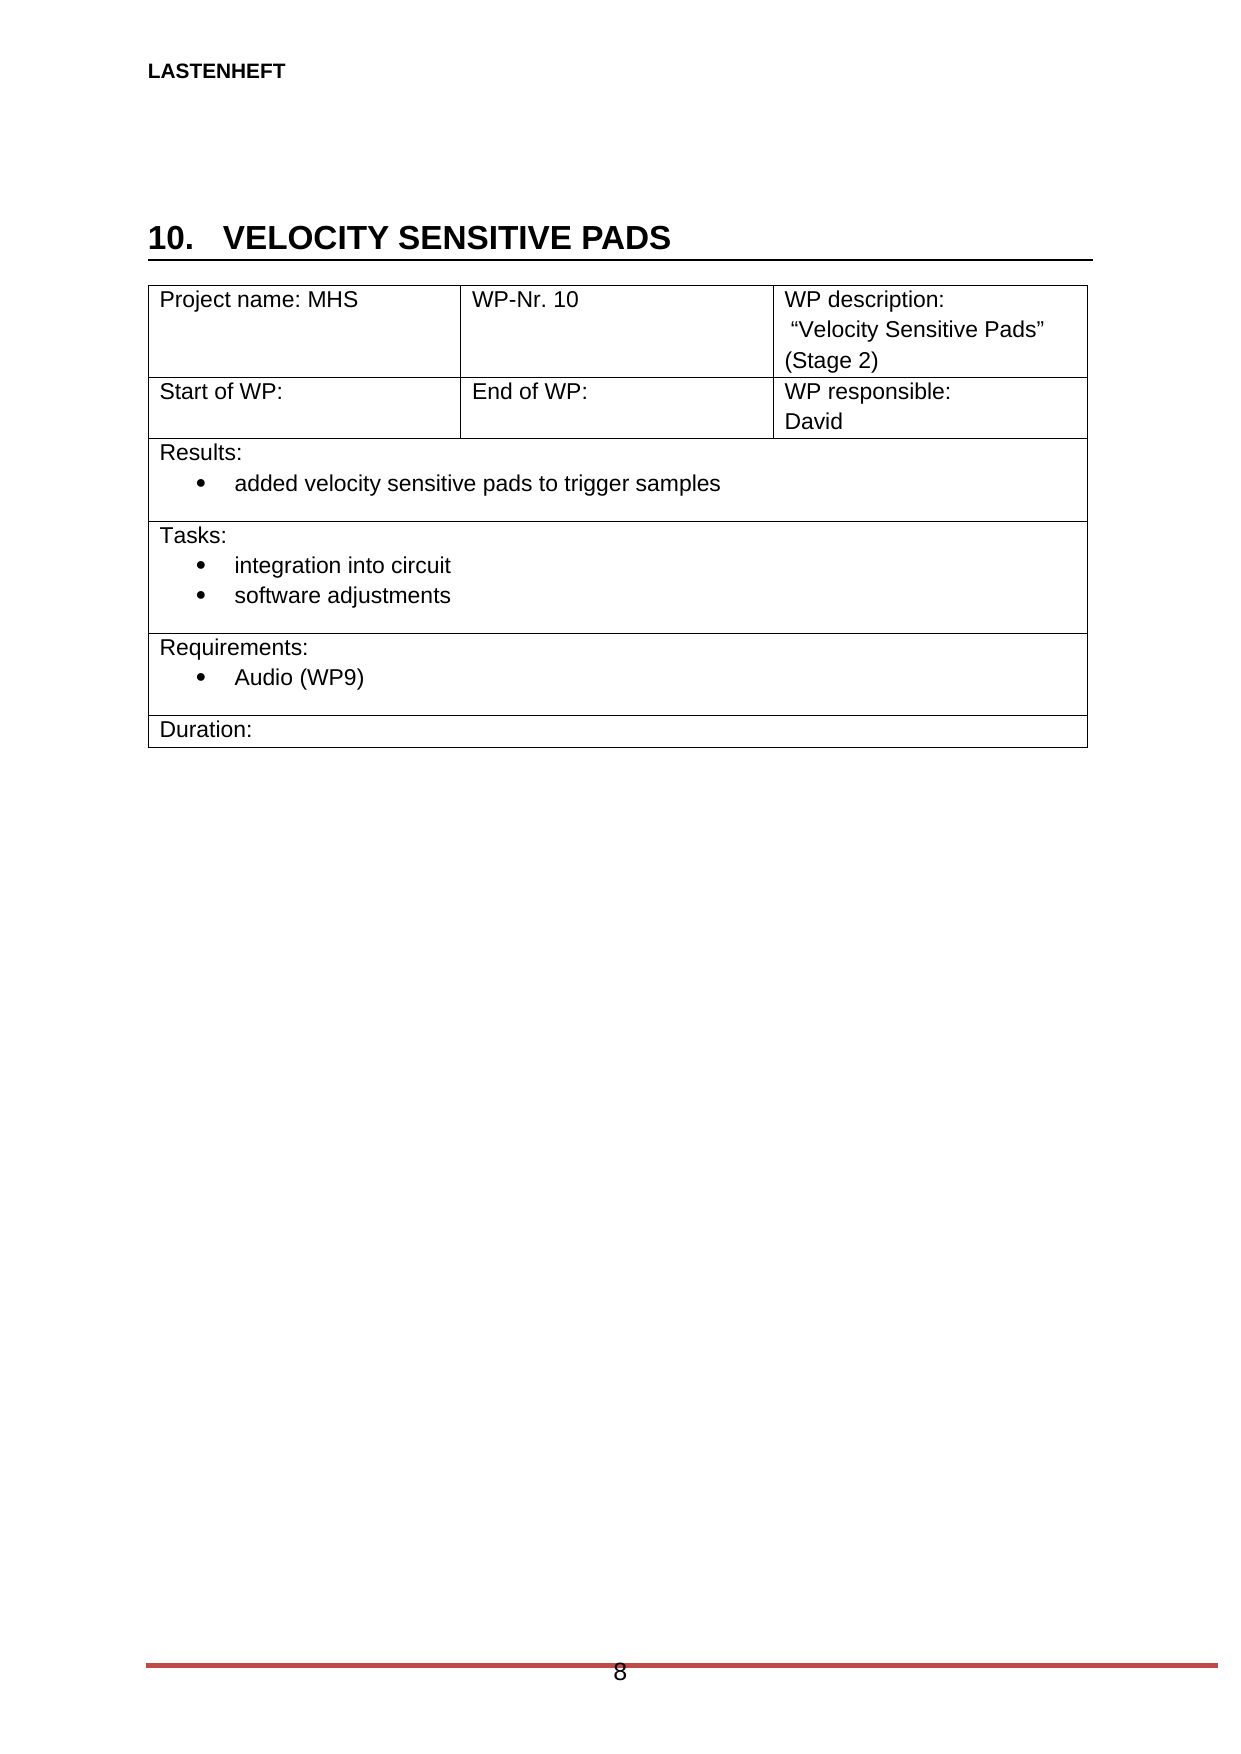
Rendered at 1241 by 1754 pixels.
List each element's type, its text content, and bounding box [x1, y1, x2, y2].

table_header Project name: MHS [149, 286, 460, 377]
table_cell [461, 716, 1087, 747]
table_header WP-Nr. 10 [461, 286, 773, 377]
table_cell WP responsible: David [774, 378, 1087, 438]
subtitle Velocity Sensitive Pads [148, 218, 1093, 259]
table_header WP description: “Velocity Sensitive Pads” (Stage 2) [774, 286, 1087, 377]
table_cell Requirements: Audio (WP9) [149, 634, 1087, 715]
table_cell Duration: [149, 716, 461, 747]
table_cell Start of WP: [149, 378, 460, 438]
table_cell Tasks: integration into circuit software adjustments [149, 522, 1087, 633]
table_cell Results: added velocity sensitive pads to trigger samples [149, 439, 1087, 521]
table_cell End of WP: [461, 378, 773, 438]
